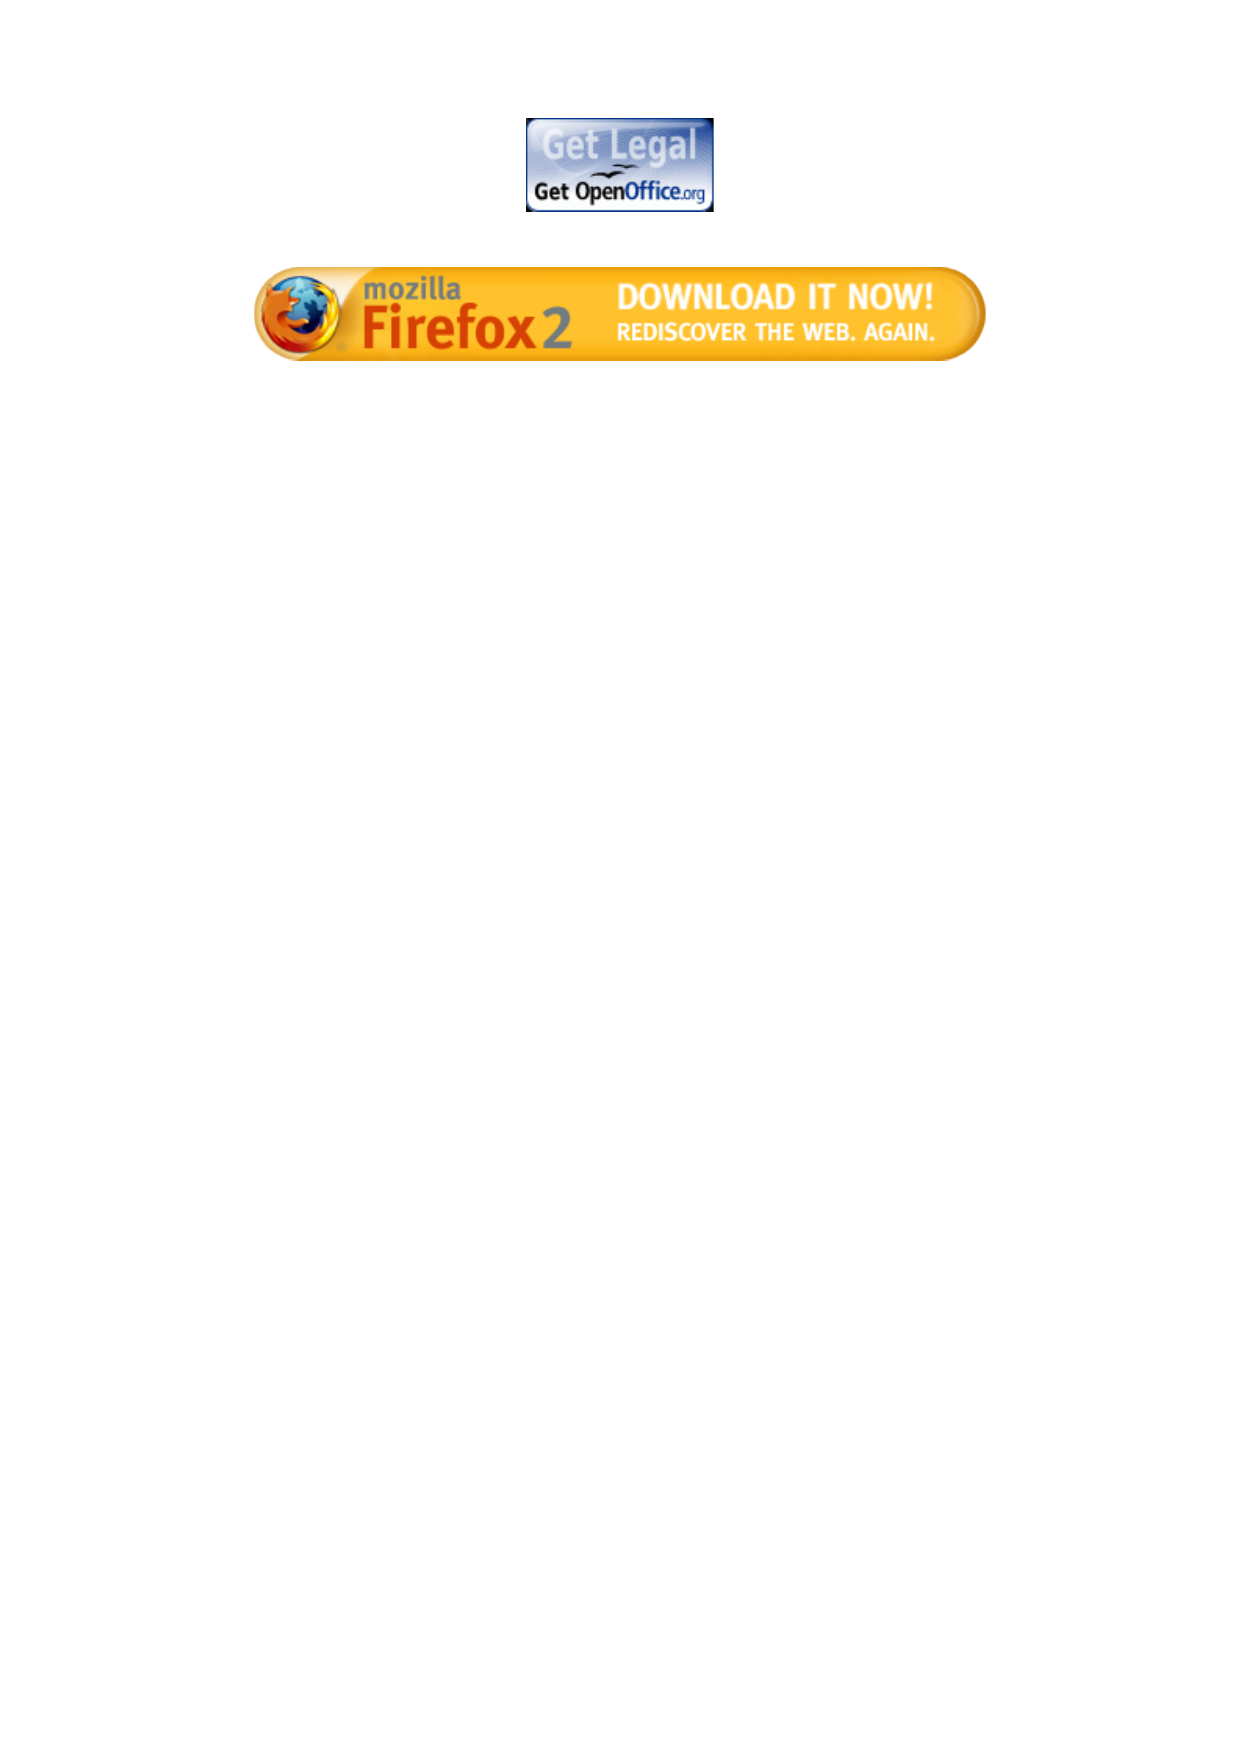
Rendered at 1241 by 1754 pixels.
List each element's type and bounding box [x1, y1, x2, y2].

picture [526, 118, 714, 212]
picture [254, 267, 986, 361]
